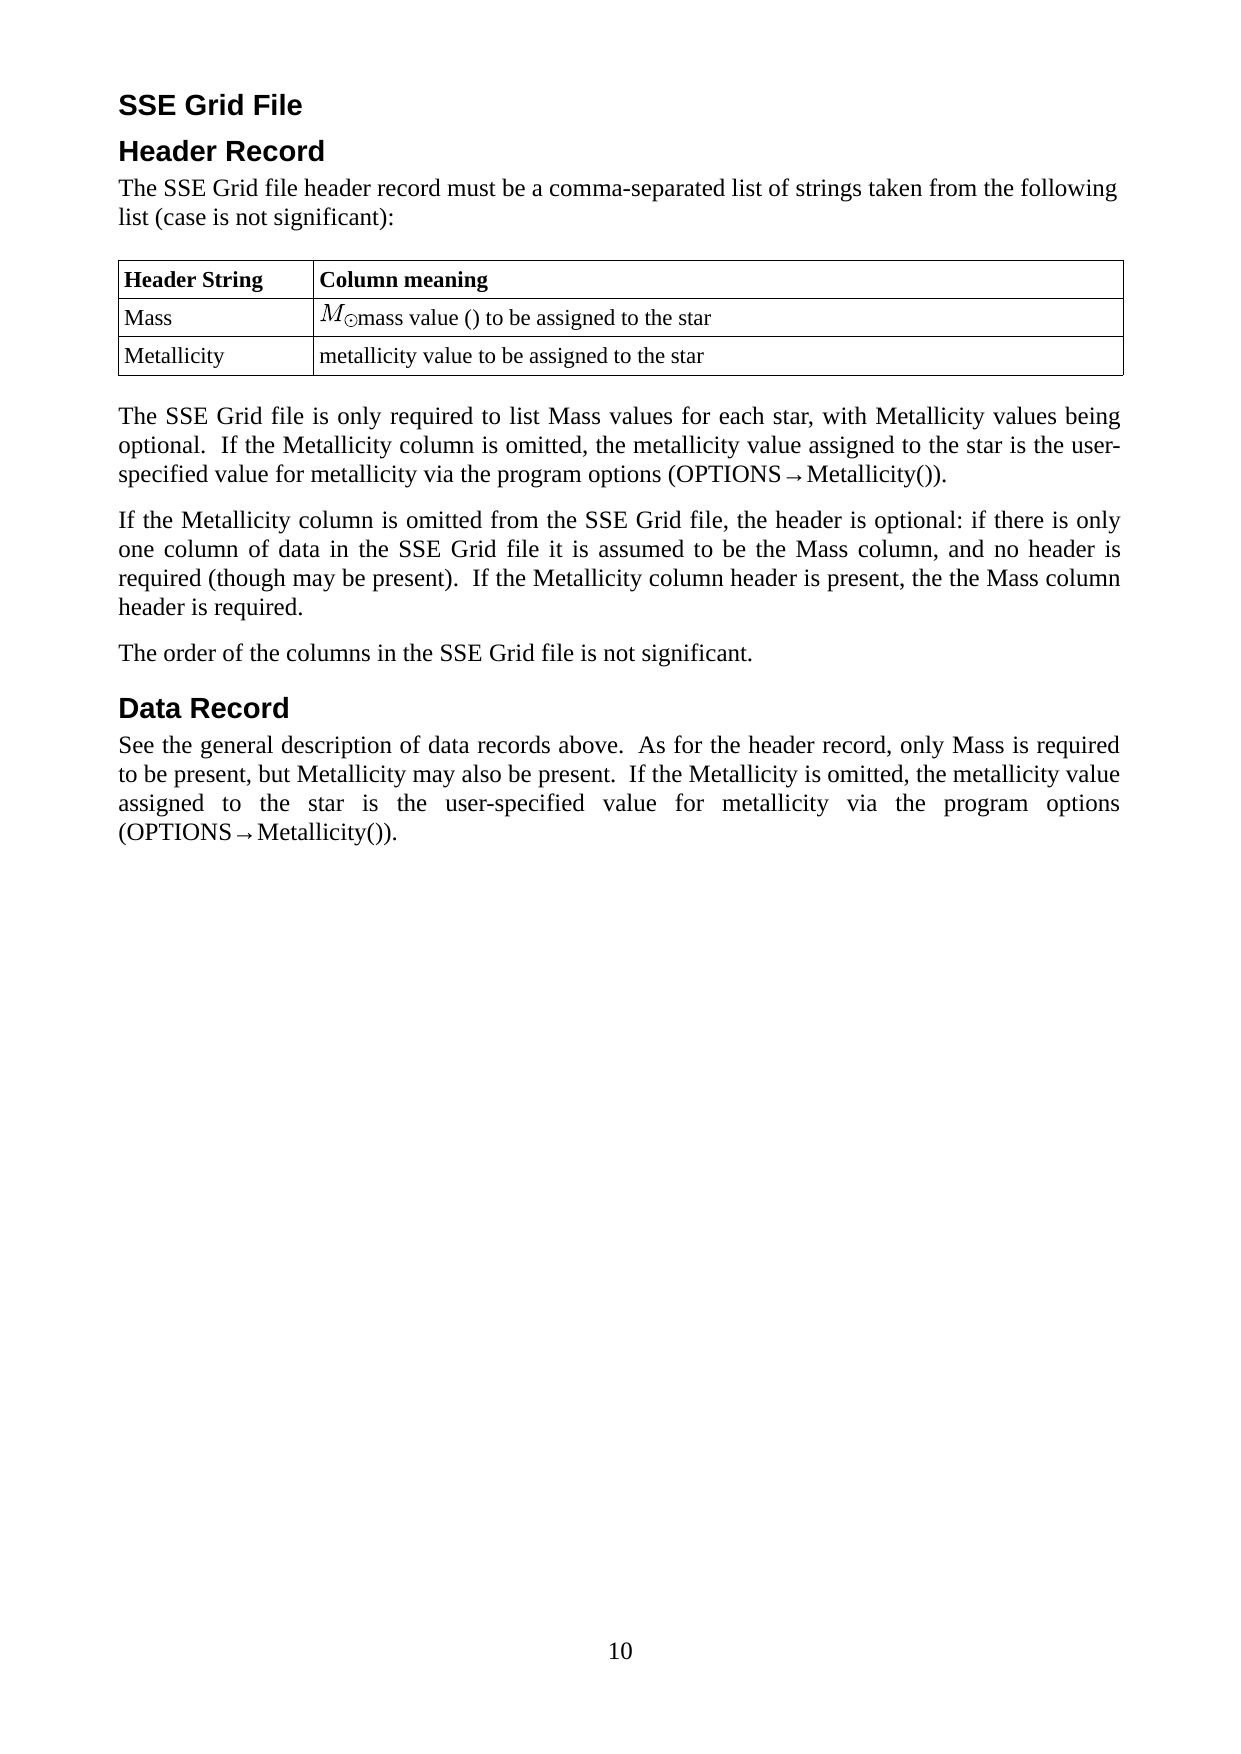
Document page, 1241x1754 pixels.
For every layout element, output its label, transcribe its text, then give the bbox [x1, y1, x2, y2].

table_header Header String [119, 261, 313, 298]
table_header Column meaning [314, 261, 1123, 298]
text The SSE Grid file header record must be a comma-separated list of strings taken from the following list (case is not significant): [118, 173, 1122, 231]
table_cell metallicity value to be assigned to the star [314, 337, 1123, 374]
text See the general description of data records above. As for the header record, only Mass is required to be present, but Metallicity may also be present. If the Metallicity is omitted, the metallicity value assigned to the star is the user-specified value for metallicity via the program options (OPTIONS→Metallicity()). [118, 731, 1122, 846]
subtitle SSE Grid File [118, 87, 1122, 121]
subtitle Header Record [118, 133, 1122, 167]
text The SSE Grid file is only required to list Mass values for each star, with Metallicity values being optional. If the Metallicity column is omitted, the metallicity value assigned to the star is the user-specified value for metallicity via the program options (OPTIONS→Metallicity()). [118, 401, 1122, 488]
text The order of the columns in the SSE Grid file is not significant. [118, 638, 1122, 667]
subtitle Data Record [118, 691, 1122, 724]
table_cell Mass [119, 299, 313, 336]
table_cell mass value () to be assigned to the star [314, 299, 1123, 336]
text If the Metallicity column is omitted from the SSE Grid file, the header is optional: if there is only one column of data in the SSE Grid file it is assumed to be the Mass column, and no header is required (though may be present). If the Metallicity column header is present, the the Mass column header is required. [118, 505, 1122, 620]
table_cell Metallicity [119, 337, 313, 374]
